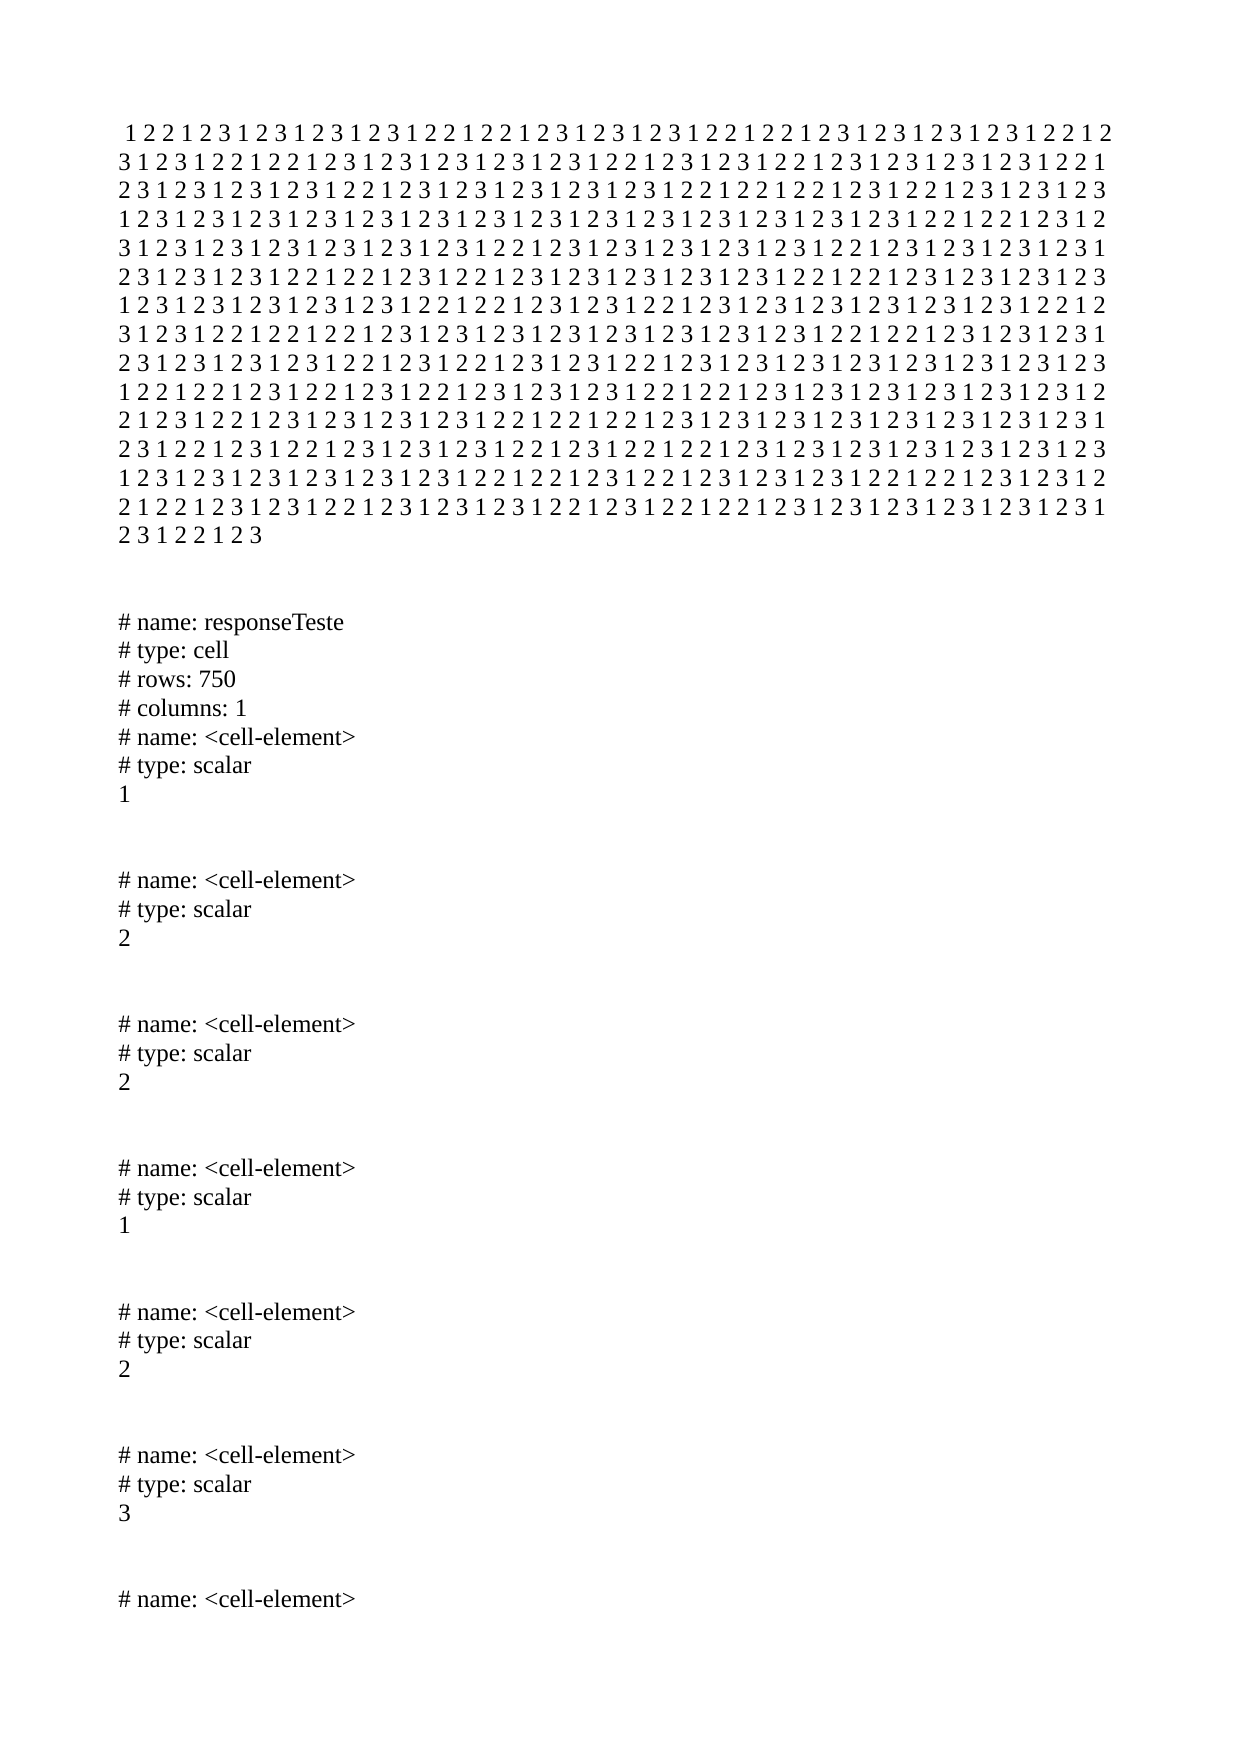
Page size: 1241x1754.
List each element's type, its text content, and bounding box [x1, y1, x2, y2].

text 3 [118, 1498, 1122, 1527]
text 2 [118, 1354, 1122, 1383]
text 1 [118, 1211, 1122, 1239]
text # name: <cell-element> [118, 1153, 1122, 1182]
text # type: scalar [118, 894, 1122, 923]
text 1 2 2 1 2 3 1 2 3 1 2 3 1 2 3 1 2 2 1 2 2 1 2 3 1 2 3 1 2 3 1 2 2 1 2 2 1 2 3 1 2 3 1 2 3 1 2 3 1 2 2 1 2 3 1 2 3 1 2 2 1 2 2 1 2 3 1 2 3 1 2 3 1 2 3 1 2 3 1 2 2 1 2 3 1 2 3 1 2 2 1 2 3 1 2 3 1 2 3 1 2 3 1 2 2 1 2 3 1 2 3 1 2 3 1 2 3 1 2 2 1 2 3 1 2 3 1 2 3 1 2 3 1 2 3 1 2 2 1 2 2 1 2 2 1 2 3 1 2 2 1 2 3 1 2 3 1 2 3 1 2 3 1 2 3 1 2 3 1 2 3 1 2 3 1 2 3 1 2 3 1 2 3 1 2 3 1 2 3 1 2 3 1 2 3 1 2 3 1 2 3 1 2 2 1 2 2 1 2 3 1 2 3 1 2 3 1 2 3 1 2 3 1 2 3 1 2 3 1 2 3 1 2 2 1 2 3 1 2 3 1 2 3 1 2 3 1 2 3 1 2 2 1 2 3 1 2 3 1 2 3 1 2 3 1 2 3 1 2 3 1 2 3 1 2 2 1 2 2 1 2 3 1 2 2 1 2 3 1 2 3 1 2 3 1 2 3 1 2 3 1 2 2 1 2 2 1 2 3 1 2 3 1 2 3 1 2 3 1 2 3 1 2 3 1 2 3 1 2 3 1 2 3 1 2 2 1 2 2 1 2 3 1 2 3 1 2 2 1 2 3 1 2 3 1 2 3 1 2 3 1 2 3 1 2 3 1 2 2 1 2 3 1 2 3 1 2 2 1 2 2 1 2 2 1 2 3 1 2 3 1 2 3 1 2 3 1 2 3 1 2 3 1 2 3 1 2 3 1 2 2 1 2 2 1 2 3 1 2 3 1 2 3 1 2 3 1 2 3 1 2 3 1 2 3 1 2 2 1 2 3 1 2 2 1 2 3 1 2 3 1 2 2 1 2 3 1 2 3 1 2 3 1 2 3 1 2 3 1 2 3 1 2 3 1 2 3 1 2 2 1 2 2 1 2 3 1 2 2 1 2 3 1 2 2 1 2 3 1 2 3 1 2 3 1 2 2 1 2 2 1 2 3 1 2 3 1 2 3 1 2 3 1 2 3 1 2 3 1 2 2 1 2 3 1 2 2 1 2 3 1 2 3 1 2 3 1 2 3 1 2 2 1 2 2 1 2 2 1 2 3 1 2 3 1 2 3 1 2 3 1 2 3 1 2 3 1 2 3 1 2 3 1 2 3 1 2 2 1 2 3 1 2 2 1 2 3 1 2 3 1 2 3 1 2 2 1 2 3 1 2 2 1 2 2 1 2 3 1 2 3 1 2 3 1 2 3 1 2 3 1 2 3 1 2 3 1 2 3 1 2 3 1 2 3 1 2 3 1 2 3 1 2 3 1 2 2 1 2 2 1 2 3 1 2 2 1 2 3 1 2 3 1 2 3 1 2 2 1 2 2 1 2 3 1 2 3 1 2 2 1 2 2 1 2 3 1 2 3 1 2 2 1 2 3 1 2 3 1 2 3 1 2 2 1 2 3 1 2 2 1 2 2 1 2 3 1 2 3 1 2 3 1 2 3 1 2 3 1 2 3 1 2 3 1 2 2 1 2 3 [118, 118, 1122, 549]
text # name: <cell-element> [118, 722, 1122, 751]
text # name: <cell-element> [118, 1297, 1122, 1326]
text # columns: 1 [118, 693, 1122, 722]
text 1 [118, 779, 1122, 808]
text # type: scalar [118, 751, 1122, 779]
text # type: scalar [118, 1326, 1122, 1354]
text # name: <cell-element> [118, 1584, 1122, 1613]
text # type: scalar [118, 1182, 1122, 1211]
text 2 [118, 1067, 1122, 1096]
text # name: responseTeste [118, 607, 1122, 636]
text # name: <cell-element> [118, 1009, 1122, 1038]
text # rows: 750 [118, 664, 1122, 693]
text # type: scalar [118, 1469, 1122, 1498]
text # name: <cell-element> [118, 1441, 1122, 1469]
text # type: cell [118, 636, 1122, 664]
text # type: scalar [118, 1038, 1122, 1067]
text # name: <cell-element> [118, 866, 1122, 894]
text 2 [118, 923, 1122, 952]
